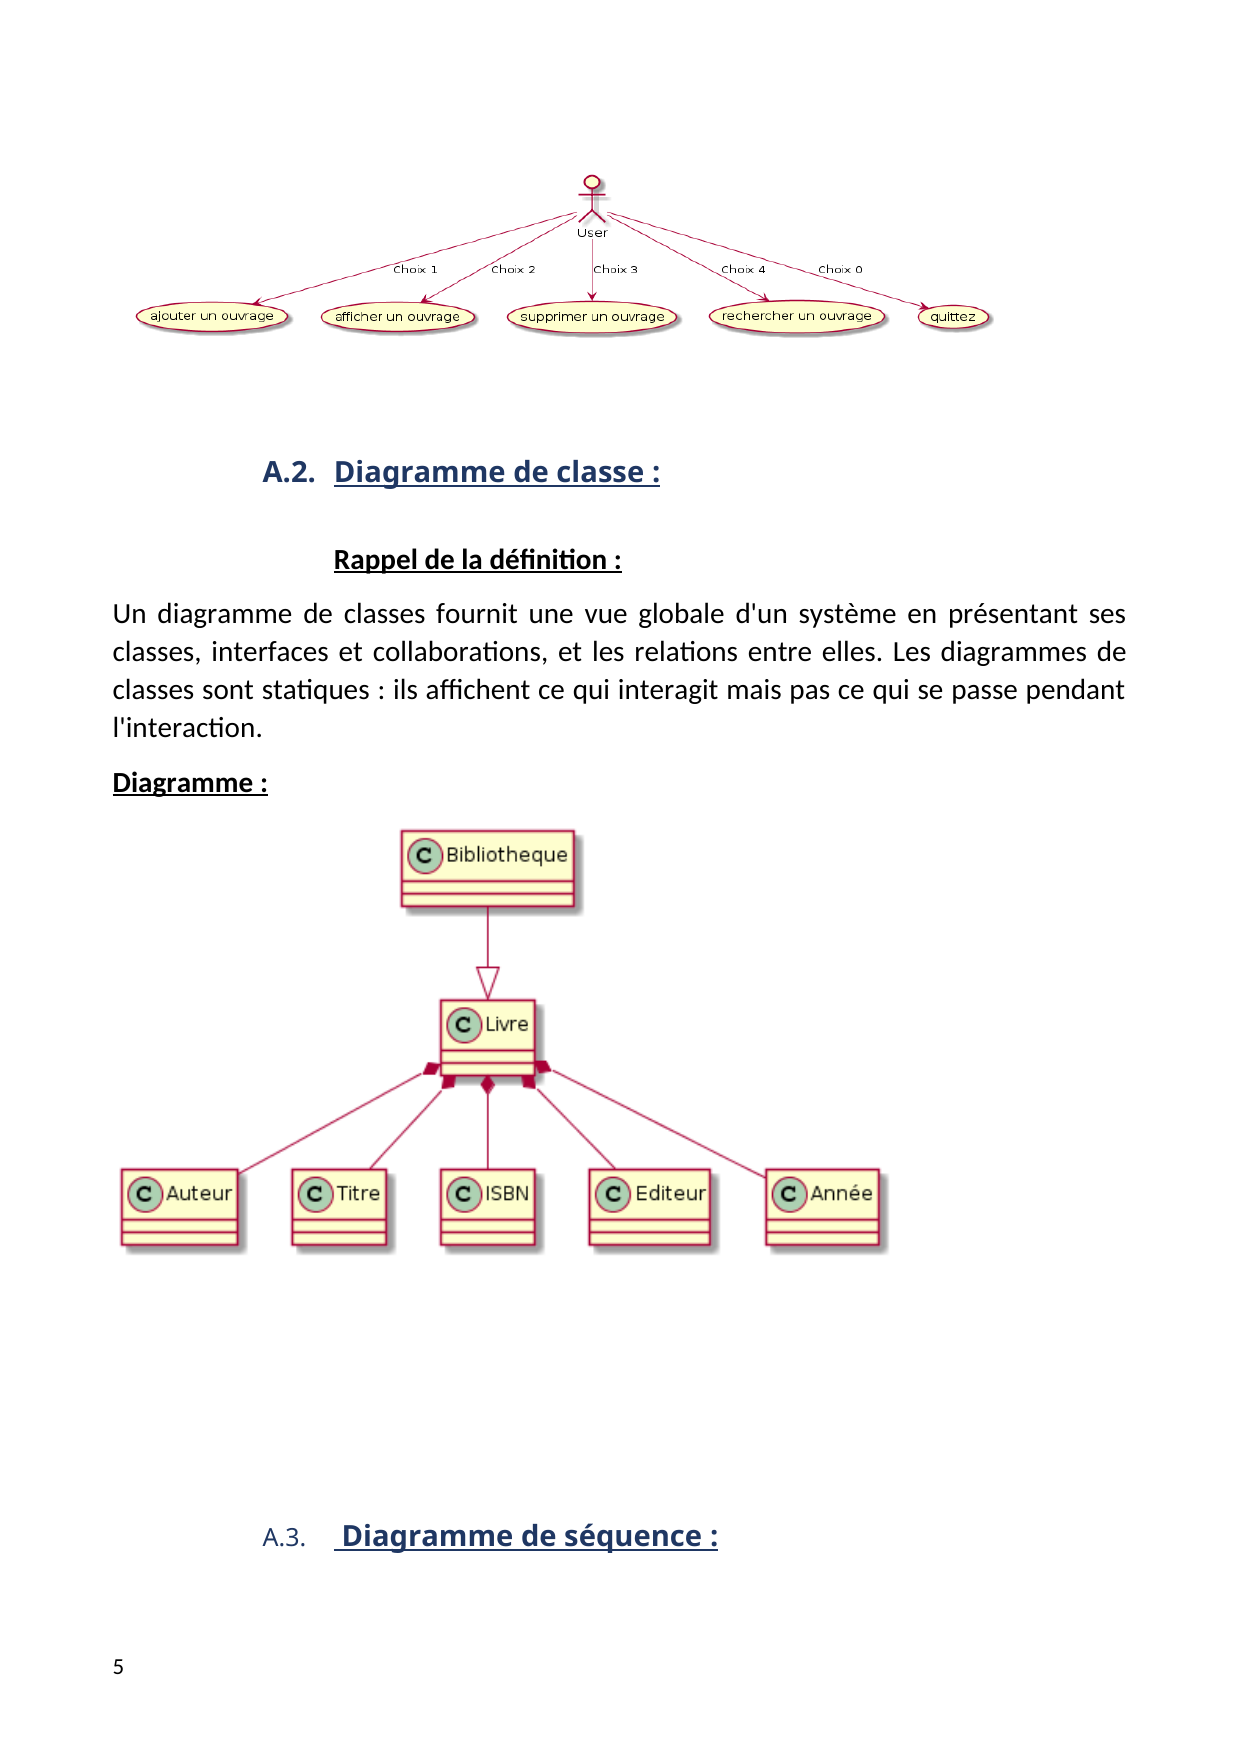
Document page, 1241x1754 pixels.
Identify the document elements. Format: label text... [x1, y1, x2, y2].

subtitle Diagramme de séquence : [262, 1515, 1128, 1555]
text Diagramme : [112, 764, 1128, 800]
picture [130, 167, 997, 340]
subtitle Diagramme de classe : [262, 452, 1128, 491]
list Rappel de la définition : [261, 541, 1128, 576]
picture [112, 818, 894, 1260]
text Un diagramme de classes fournit une vue globale d'un système en présentant ses classes, interfaces et collaborations, et les relations entre elles. Les diagrammes de classes sont statiques : ils affichent ce qui interagit mais pas ce qui se passe pendant l'interaction. [112, 595, 1128, 745]
